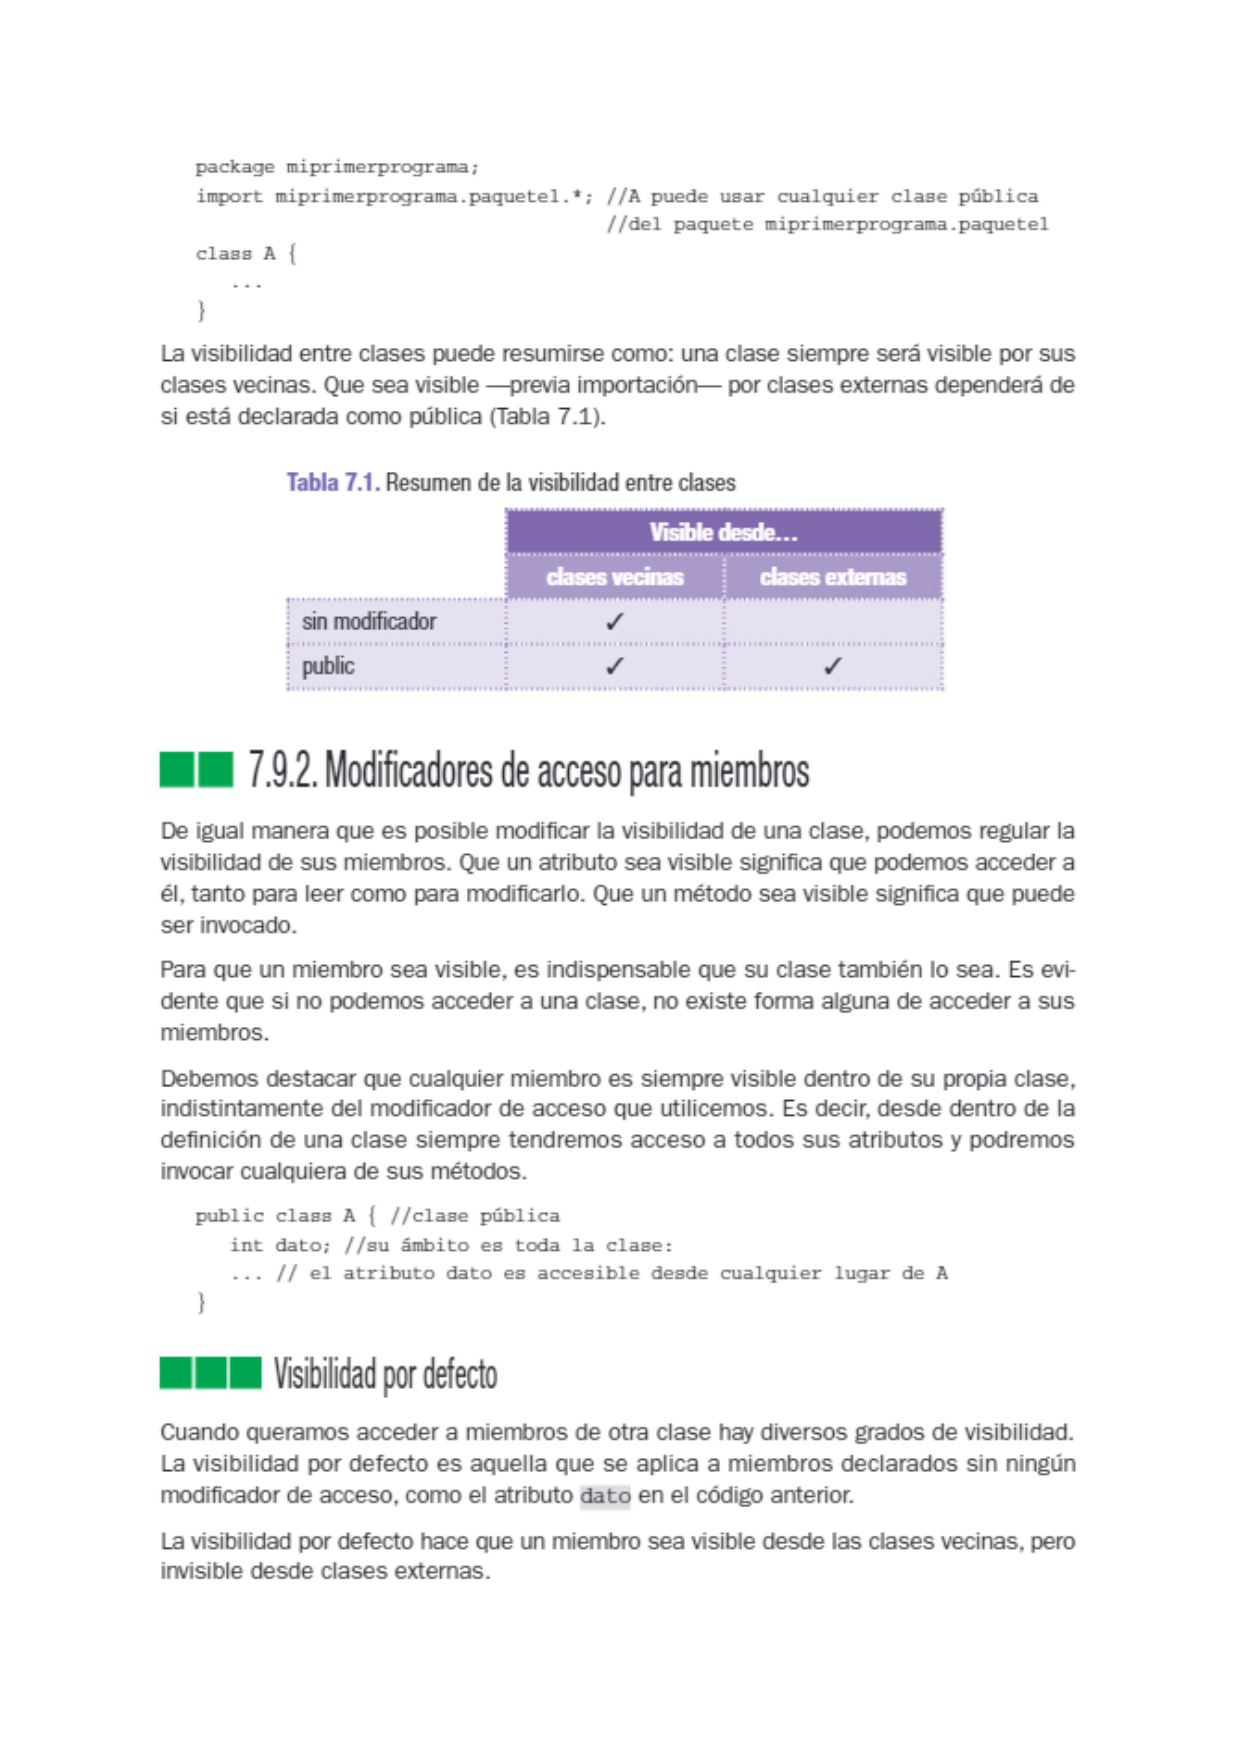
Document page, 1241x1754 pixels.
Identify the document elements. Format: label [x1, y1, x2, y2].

picture [150, 150, 1091, 1596]
